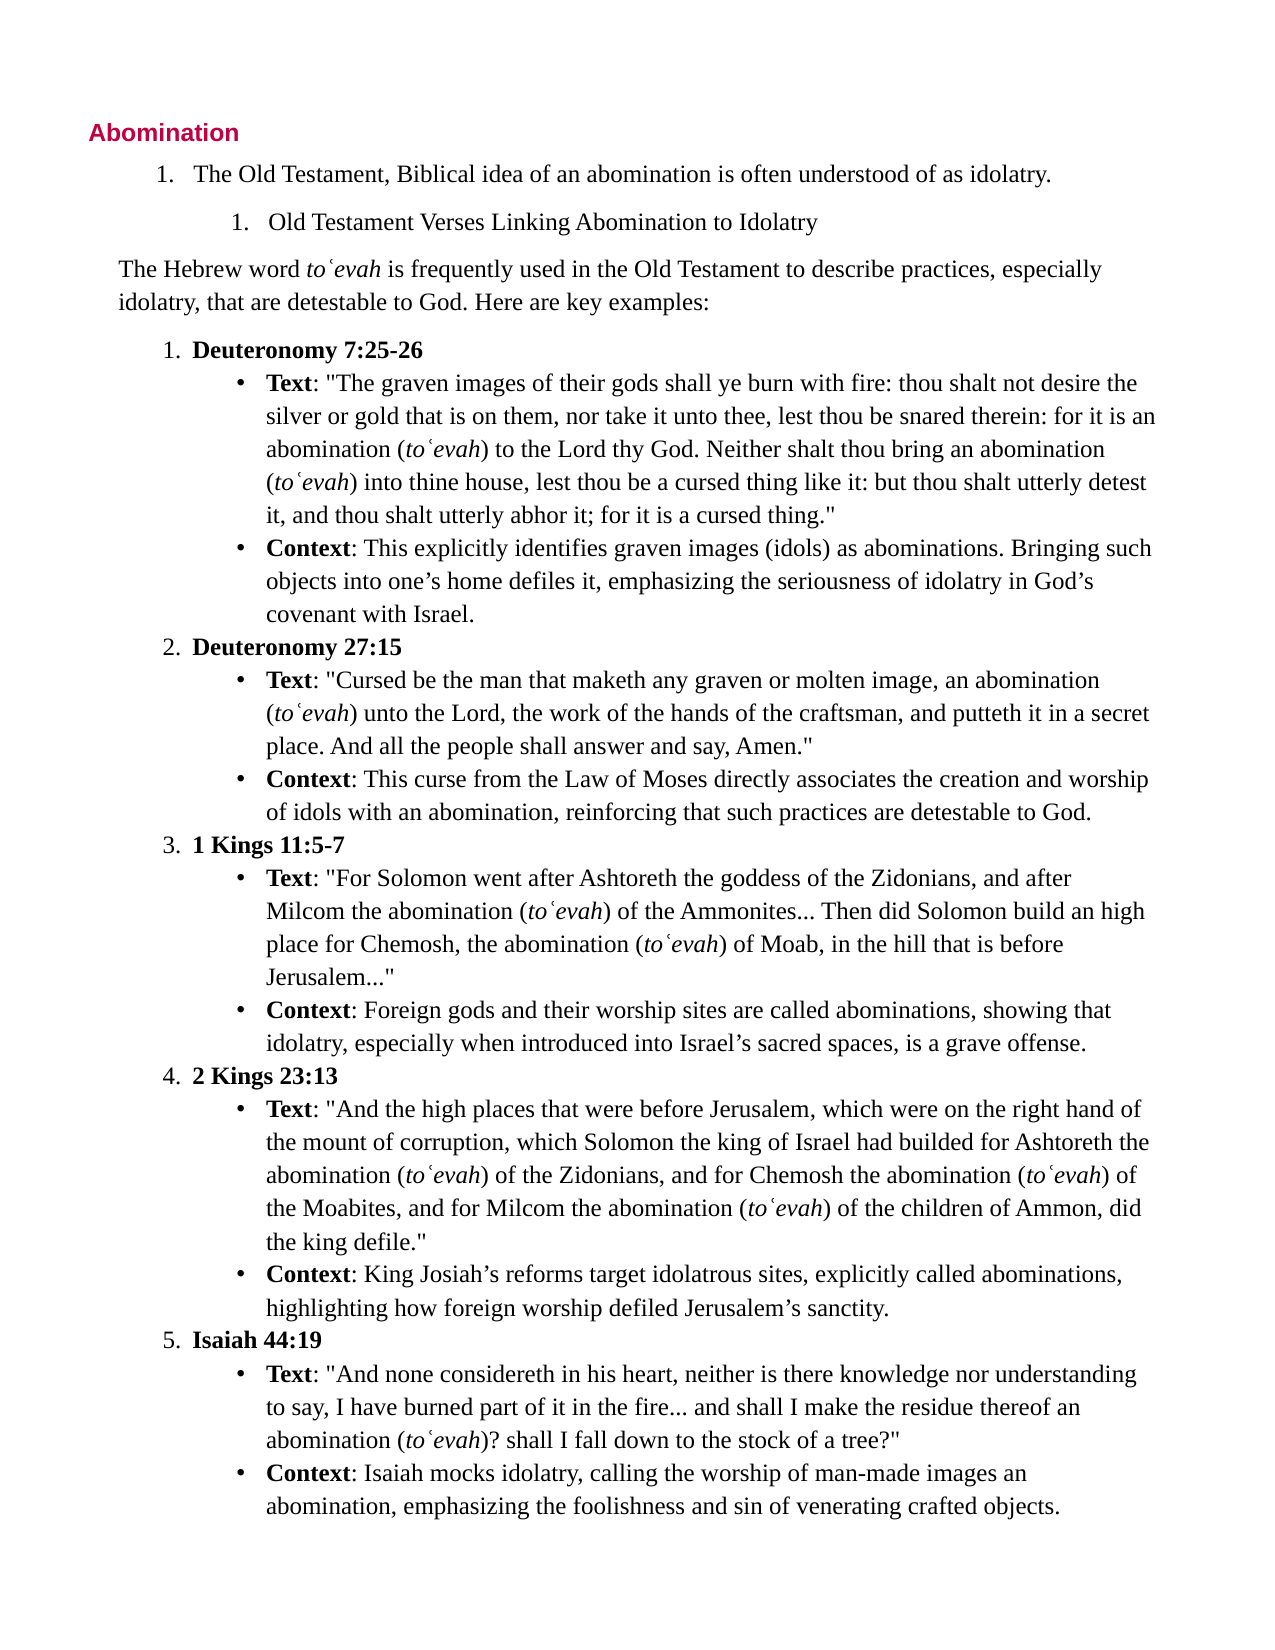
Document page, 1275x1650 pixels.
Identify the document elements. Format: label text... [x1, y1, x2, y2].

list Isaiah 44:19 [162, 1326, 1157, 1354]
list Text: "For Solomon went after Ashtoreth the goddess of the Zidonians, and after Milcom the abomination (toʿevah) of the Ammonites... Then did Solomon build an high place for Chemosh, the abomination (toʿevah) of Moab, in the hill that is before Jerusalem..." [236, 863, 1157, 991]
list 2 Kings 23:13 [162, 1061, 1157, 1090]
list Context: Foreign gods and their worship sites are called abominations, showing that idolatry, especially when introduced into Israel’s sacred spaces, is a grave offense. [236, 995, 1157, 1057]
list Text: "And none considereth in his heart, neither is there knowledge nor understanding to say, I have burned part of it in the fire... and shall I make the residue thereof an abomination (toʿevah)? shall I fall down to the stock of a tree?" [236, 1359, 1157, 1453]
list Old Testament Verses Linking Abomination to Idolatry [231, 207, 1157, 236]
list Deuteronomy 27:15 [162, 632, 1157, 661]
list 1 Kings 11:5-7 [162, 830, 1157, 859]
text The Hebrew word toʿevah is frequently used in the Old Testament to describe practices, especially idolatry, that are detestable to God. Here are key examples: [118, 254, 1157, 316]
list Context: This explicitly identifies graven images (idols) as abominations. Bringing such objects into one’s home defiles it, emphasizing the seriousness of idolatry in God’s covenant with Israel. [236, 533, 1157, 628]
list Text: "Cursed be the man that maketh any graven or molten image, an abomination (toʿevah) unto the Lord, the work of the hands of the craftsman, and putteth it in a secret place. And all the people shall answer and say, Amen." [236, 665, 1157, 760]
list The Old Testament, Biblical idea of an abomination is often understood of as idolatry. [156, 159, 1157, 188]
list Text: "And the high places that were before Jerusalem, which were on the right hand of the mount of corruption, which Solomon the king of Israel had builded for Ashtoreth the abomination (toʿevah) of the Zidonians, and for Chemosh the abomination (toʿevah) of the Moabites, and for Milcom the abomination (toʿevah) of the children of Ammon, did the king defile." [236, 1094, 1157, 1255]
list Context: Isaiah mocks idolatry, calling the worship of man-made images an abomination, emphasizing the foolishness and sin of venerating crafted objects. [236, 1458, 1157, 1519]
list Context: This curse from the Law of Moses directly associates the creation and worship of idols with an abomination, reinforcing that such practices are detestable to God. [236, 764, 1157, 826]
list Text: "The graven images of their gods shall ye burn with fire: thou shalt not desire the silver or gold that is on them, nor take it unto thee, lest thou be snared therein: for it is an abomination (toʿevah) to the Lord thy God. Neither shalt thou bring an abomination (toʿevah) into thine house, lest thou be a cursed thing like it: but thou shalt utterly detest it, and thou shalt utterly abhor it; for it is a cursed thing." [236, 368, 1157, 529]
list Deuteronomy 7:25-26 [162, 335, 1157, 364]
subtitle Abomination [88, 118, 1157, 147]
list Context: King Josiah’s reforms target idolatrous sites, explicitly called abominations, highlighting how foreign worship defiled Jerusalem’s sanctity. [236, 1259, 1157, 1321]
